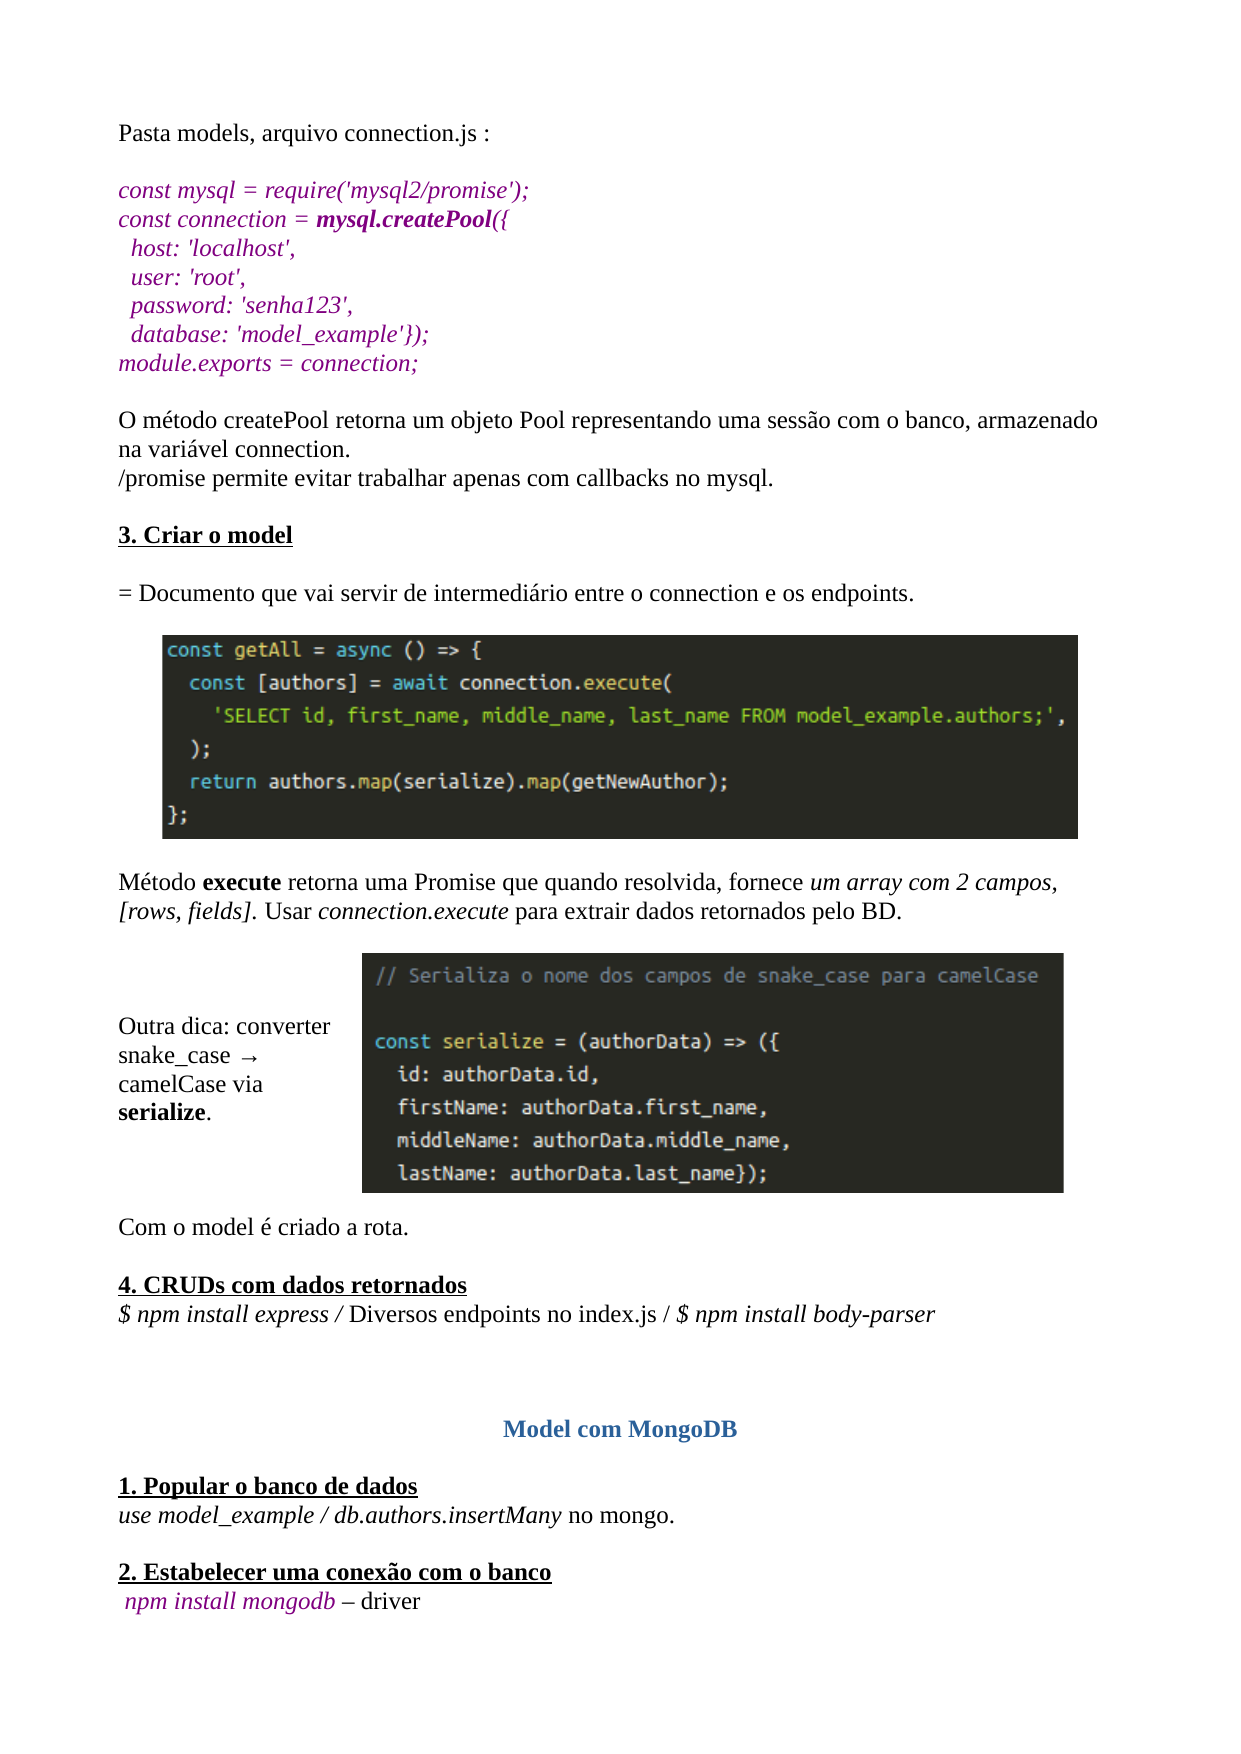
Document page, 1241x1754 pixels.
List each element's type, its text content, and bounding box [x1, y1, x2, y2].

text [1064, 1011, 1122, 1126]
text Model com MongoDB [118, 1414, 1122, 1442]
text const mysql = require('mysql2/promise'); [118, 176, 1122, 204]
text O método createPool retorna um objeto Pool representando uma sessão com o banco, armazenado na variável connection. [118, 406, 1122, 463]
text npm install mongodb – driver [118, 1586, 1122, 1615]
text 1. Popular o banco de dados [118, 1471, 1122, 1500]
text 3. Criar o model [118, 521, 1122, 549]
text Outra dica: converter snake_case → camelCase via serialize. [118, 1011, 362, 1126]
text /promise permite evitar trabalhar apenas com callbacks no mysql. [118, 463, 1122, 492]
text host: 'localhost', [118, 233, 1122, 262]
text use model_example / db.authors.insertMany no mongo. [118, 1500, 1122, 1529]
picture [162, 635, 1078, 839]
picture [362, 953, 1064, 1193]
text 4. CRUDs com dados retornados [118, 1270, 1122, 1299]
text Método execute retorna uma Promise que quando resolvida, fornece um array com 2 campos, [rows, fields]. Usar connection.execute para extrair dados retornados pelo BD. [118, 867, 1122, 925]
text const connection = mysql.createPool({ [118, 204, 1122, 233]
text = Documento que vai servir de intermediário entre o connection e os endpoints. [118, 578, 1122, 607]
text Com o model é criado a rota. [118, 1212, 1122, 1241]
text 2. Estabelecer uma conexão com o banco [118, 1557, 1122, 1586]
text Pasta models, arquivo connection.js : [118, 118, 1122, 147]
text database: 'model_example'}); [118, 319, 1122, 348]
text $ npm install express / Diversos endpoints no index.js / $ npm install body-parser [118, 1299, 1122, 1327]
text user: 'root', [118, 262, 1122, 291]
text module.exports = connection; [118, 348, 1122, 377]
text password: 'senha123', [118, 291, 1122, 319]
